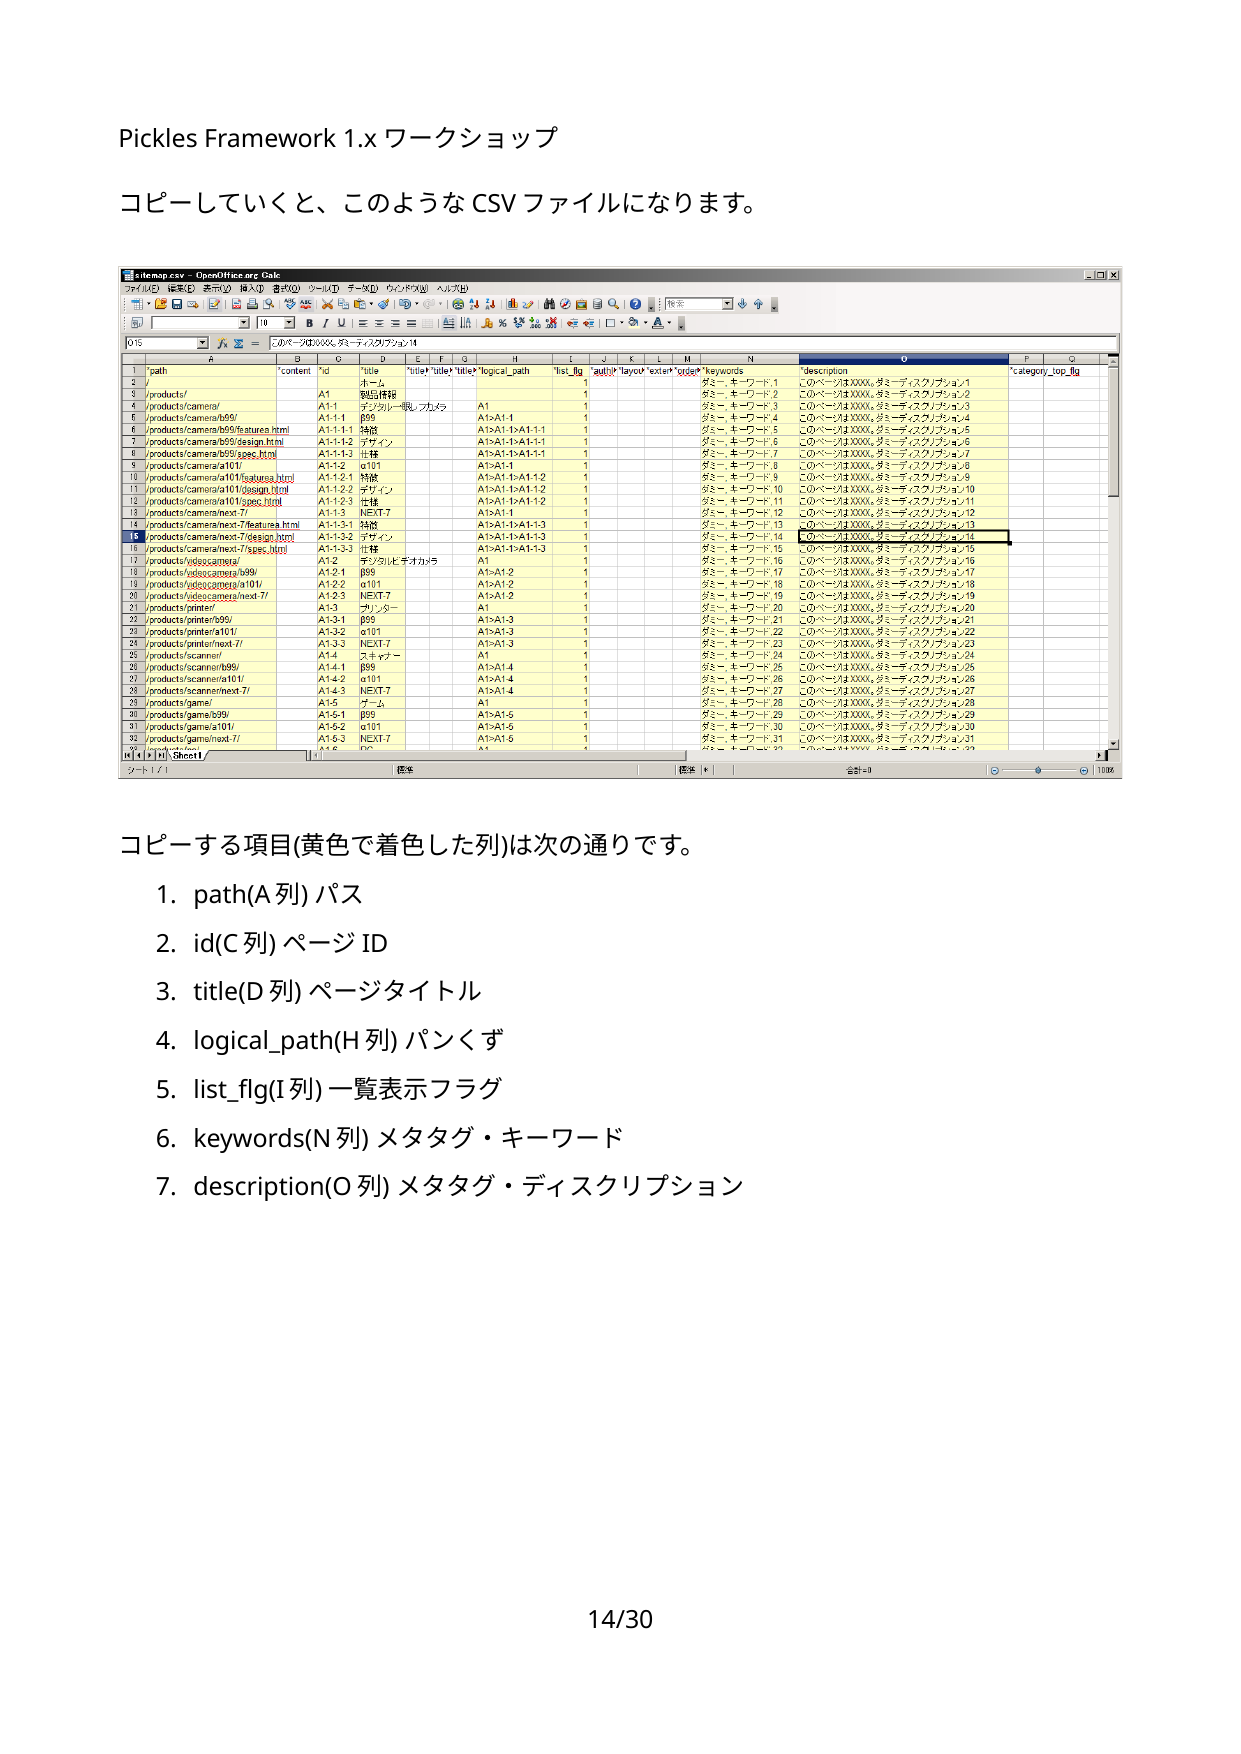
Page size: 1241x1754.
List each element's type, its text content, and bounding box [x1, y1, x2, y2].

list list_flg(I列) 一覧表示フラグ [156, 1069, 1122, 1106]
list description(O列) メタタグ・ディスクリプション [156, 1167, 1122, 1203]
text コピーしていくと、このようなCSVファイルになります。 [118, 184, 1122, 254]
text コピーする項目(黄色で着色した列)は次の通りです。 [118, 826, 1122, 862]
list path(A列) パス [156, 874, 1122, 911]
picture [118, 266, 1123, 779]
list logical_path(H列) パンくず [156, 1021, 1122, 1057]
list keywords(N列) メタタグ・キーワード [156, 1118, 1122, 1154]
list title(D列) ページタイトル [156, 972, 1122, 1008]
list id(C列) ページID [156, 923, 1122, 959]
